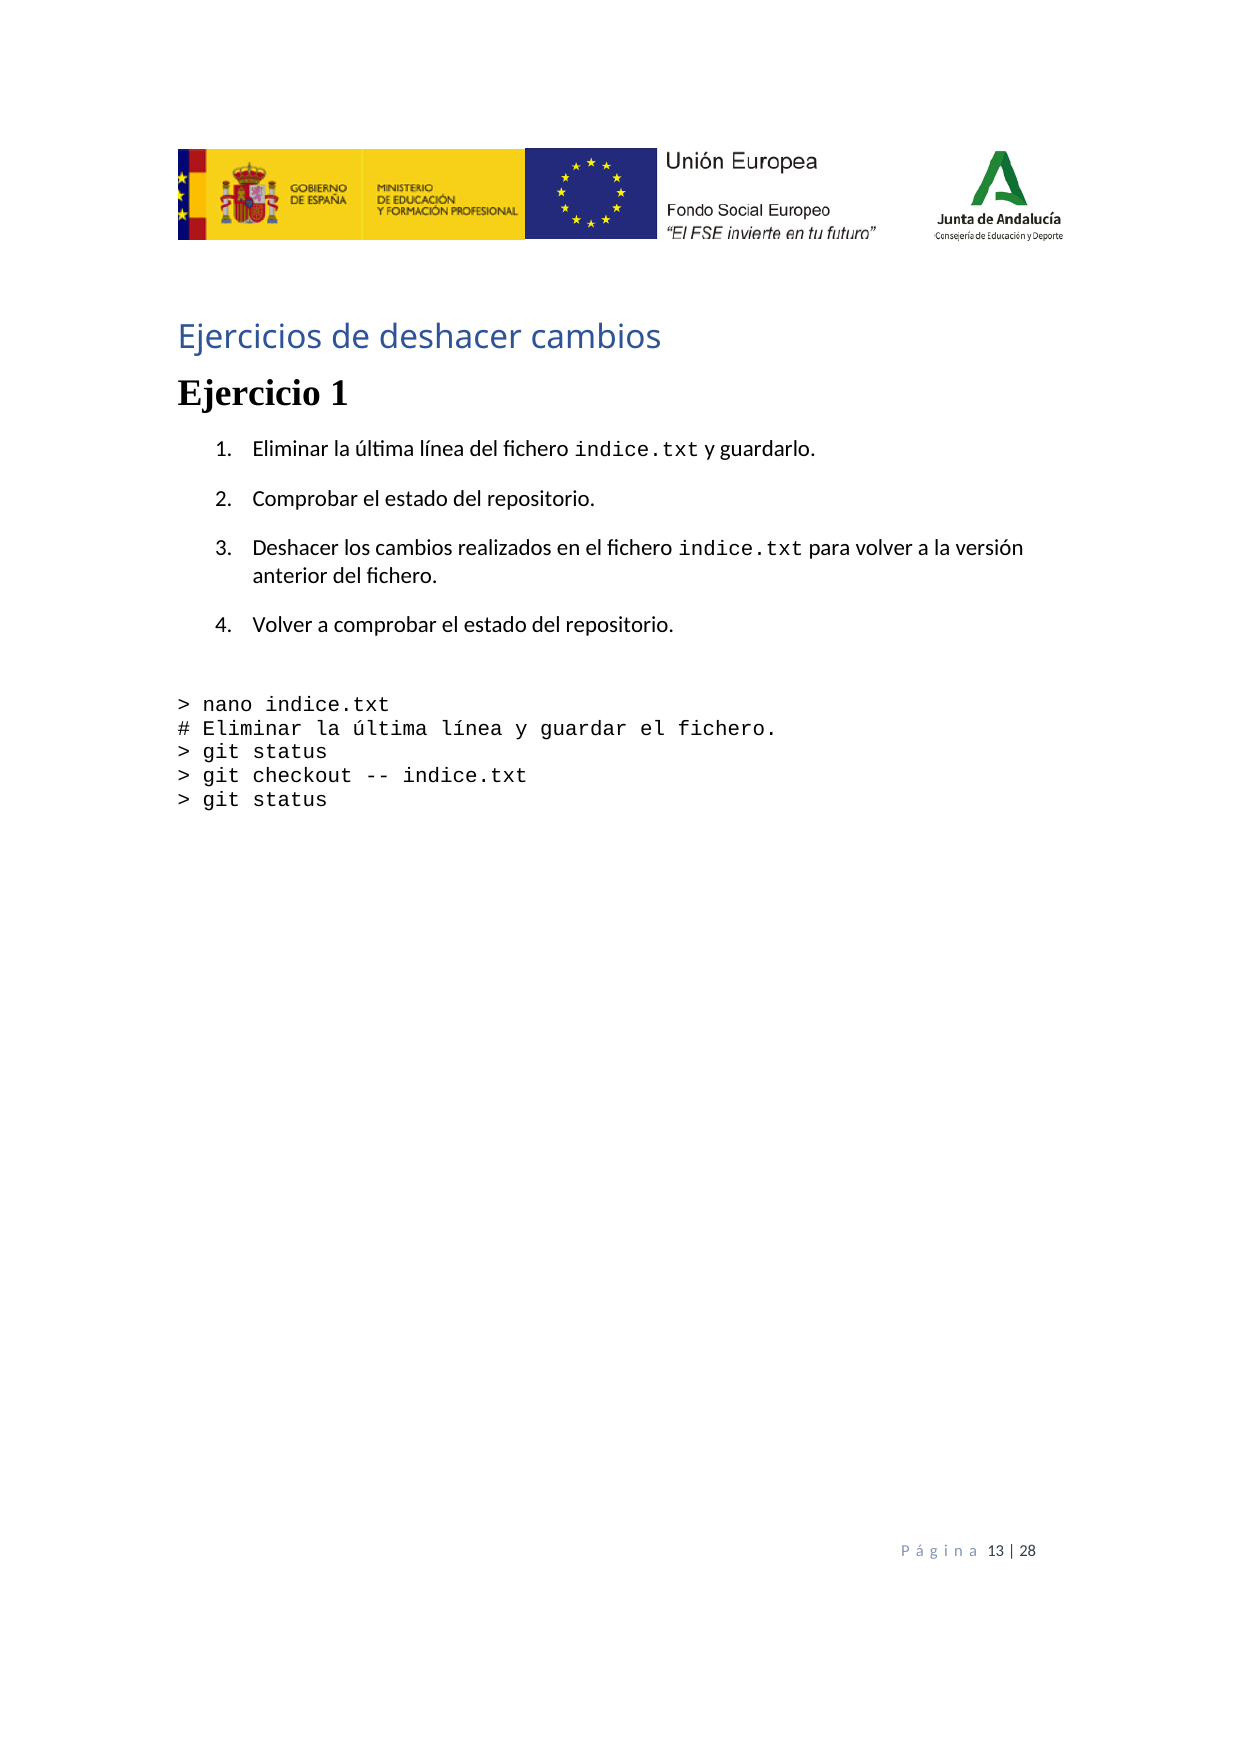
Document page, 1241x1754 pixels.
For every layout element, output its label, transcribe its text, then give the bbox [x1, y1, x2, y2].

text > git status [177, 789, 1063, 812]
text > git checkout -- indice.txt [177, 765, 1063, 789]
subtitle Ejercicio 1 [177, 371, 1063, 414]
list Comprobar el estado del repositorio. [215, 484, 1063, 512]
text > git status [177, 742, 1063, 765]
subtitle Ejercicios de deshacer cambios [177, 313, 1063, 358]
list Volver a comprobar el estado del repositorio. [215, 610, 1063, 638]
text # Eliminar la última línea y guardar el fichero. [177, 718, 1063, 742]
text > nano indice.txt [177, 694, 1063, 718]
list Deshacer los cambios realizados en el fichero indice.txt para volver a la versión anterior del fichero. [215, 533, 1063, 589]
list Eliminar la última línea del fichero indice.txt y guardarlo. [215, 434, 1063, 463]
